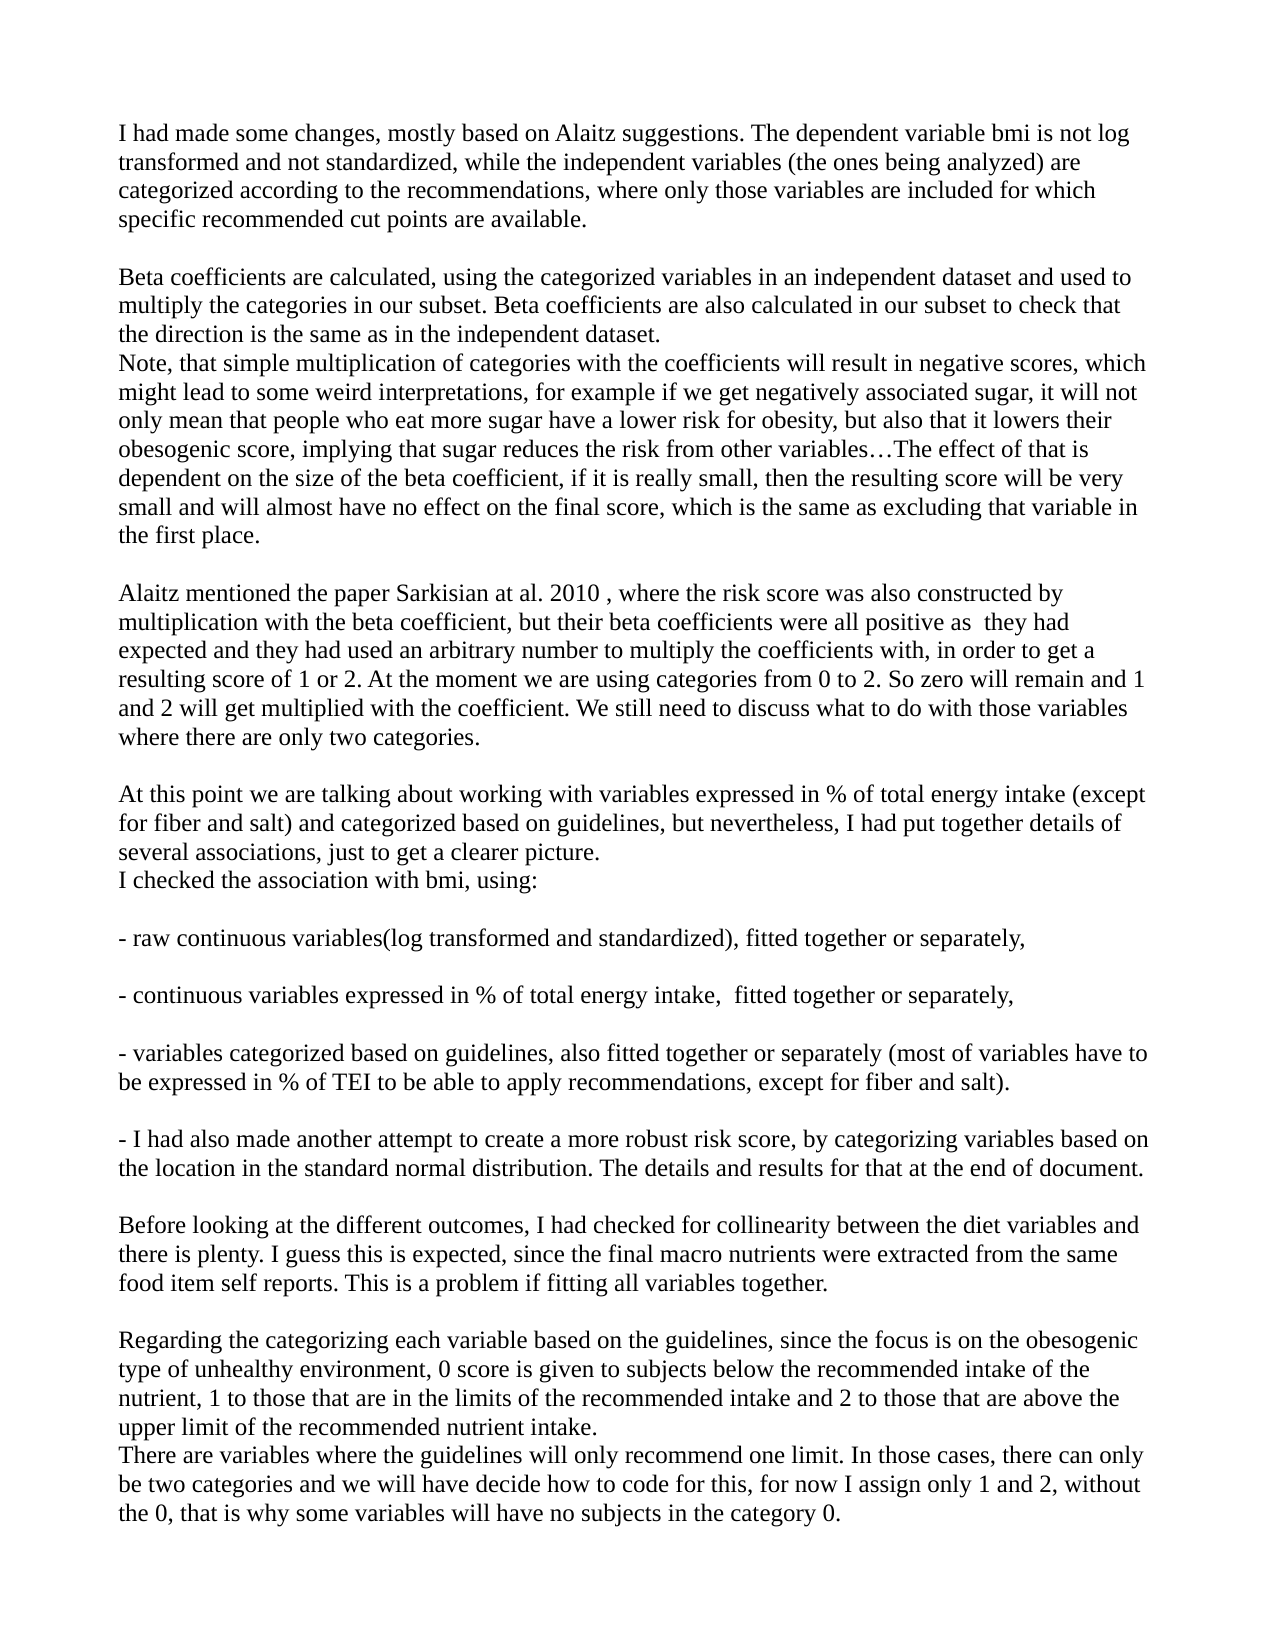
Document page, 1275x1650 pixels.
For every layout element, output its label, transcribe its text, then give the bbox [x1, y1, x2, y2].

text Alaitz mentioned the paper Sarkisian at al. 2010 , where the risk score was also constructed by multiplication with the beta coefficient, but their beta coefficients were all positive as they had expected and they had used an arbitrary number to multiply the coefficients with, in order to get a resulting score of 1 or 2. At the moment we are using categories from 0 to 2. So zero will remain and 1 and 2 will get multiplied with the coefficient. We still need to discuss what to do with those variables where there are only two categories. [118, 578, 1157, 751]
text - continuous variables expressed in % of total energy intake, fitted together or separately, [118, 981, 1157, 1009]
text Beta coefficients are calculated, using the categorized variables in an independent dataset and used to multiply the categories in our subset. Beta coefficients are also calculated in our subset to check that the direction is the same as in the independent dataset. [118, 262, 1157, 348]
text - variables categorized based on guidelines, also fitted together or separately (most of variables have to be expressed in % of TEI to be able to apply recommendations, except for fiber and salt). [118, 1038, 1157, 1096]
text Before looking at the different outcomes, I had checked for collinearity between the diet variables and there is plenty. I guess this is expected, since the final macro nutrients were extracted from the same food item self reports. This is a problem if fitting all variables together. [118, 1211, 1157, 1297]
text Regarding the categorizing each variable based on the guidelines, since the focus is on the obesogenic type of unhealthy environment, 0 score is given to subjects below the recommended intake of the nutrient, 1 to those that are in the limits of the recommended intake and 2 to those that are above the upper limit of the recommended nutrient intake. [118, 1326, 1157, 1441]
text There are variables where the guidelines will only recommend one limit. In those cases, there can only be two categories and we will have decide how to code for this, for now I assign only 1 and 2, without the 0, that is why some variables will have no subjects in the category 0. [118, 1441, 1157, 1527]
text - raw continuous variables(log transformed and standardized), fitted together or separately, [118, 923, 1157, 952]
text Note, that simple multiplication of categories with the coefficients will result in negative scores, which might lead to some weird interpretations, for example if we get negatively associated sugar, it will not only mean that people who eat more sugar have a lower risk for obesity, but also that it lowers their obesogenic score, implying that sugar reduces the risk from other variables…The effect of that is dependent on the size of the beta coefficient, if it is really small, then the resulting score will be very small and will almost have no effect on the final score, which is the same as excluding that variable in the first place. [118, 348, 1157, 549]
text - I had also made another attempt to create a more robust risk score, by categorizing variables based on the location in the standard normal distribution. The details and results for that at the end of document. [118, 1124, 1157, 1182]
text At this point we are talking about working with variables expressed in % of total energy intake (except for fiber and salt) and categorized based on guidelines, but nevertheless, I had put together details of several associations, just to get a clearer picture. [118, 779, 1157, 866]
text I had made some changes, mostly based on Alaitz suggestions. The dependent variable bmi is not log transformed and not standardized, while the independent variables (the ones being analyzed) are categorized according to the recommendations, where only those variables are included for which specific recommended cut points are available. [118, 118, 1157, 233]
text I checked the association with bmi, using: [118, 866, 1157, 894]
